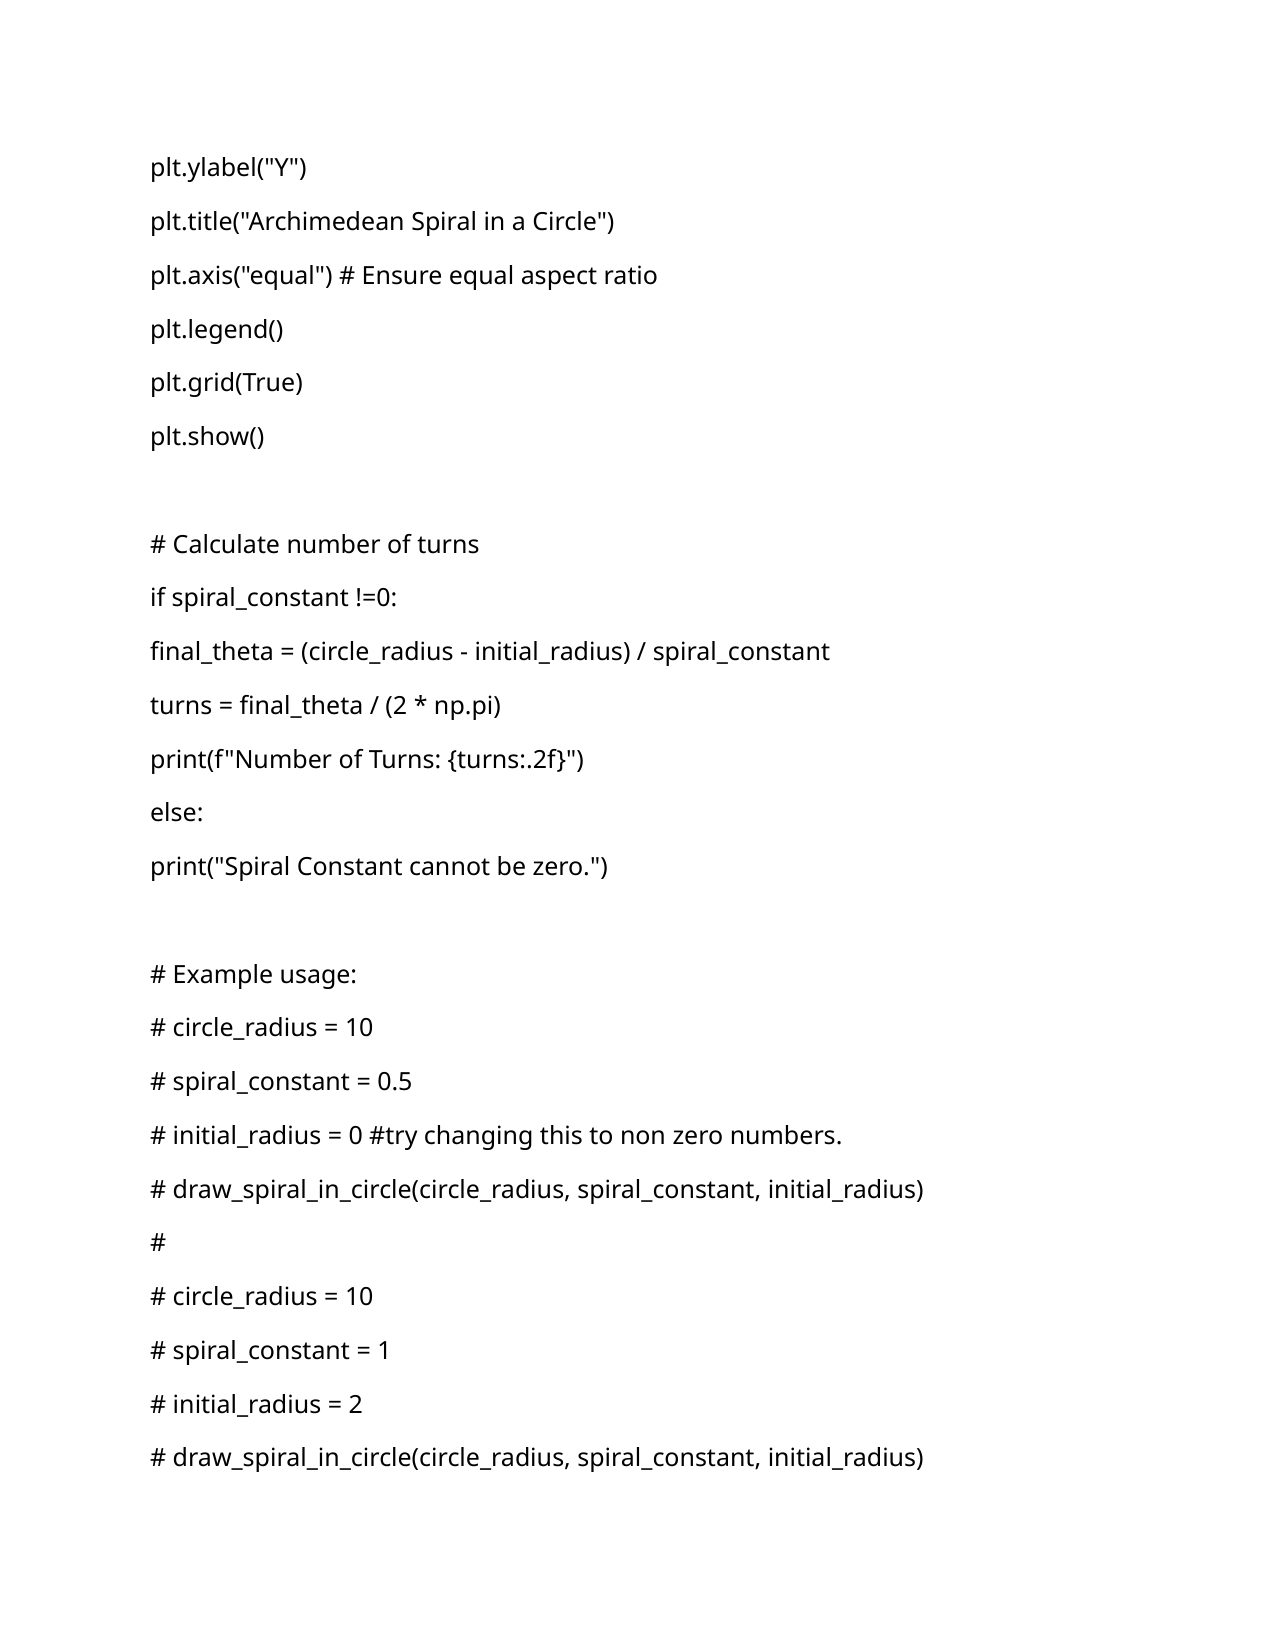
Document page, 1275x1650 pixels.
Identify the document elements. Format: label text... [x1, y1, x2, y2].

text print("Spiral Constant cannot be zero.") [150, 849, 1125, 883]
text # Example usage: [150, 956, 1125, 990]
text plt.legend() [150, 311, 1125, 345]
text # circle_radius = 10 [150, 1279, 1125, 1313]
text turns = final_theta / (2 * np.pi) [150, 687, 1125, 722]
text plt.axis("equal") # Ensure equal aspect ratio [150, 257, 1125, 292]
text # circle_radius = 10 [150, 1010, 1125, 1044]
text print(f"Number of Turns: {turns:.2f}") [150, 741, 1125, 775]
text plt.show() [150, 419, 1125, 453]
text plt.title("Archimedean Spiral in a Circle") [150, 204, 1125, 238]
text # Calculate number of turns [150, 526, 1125, 560]
text plt.ylabel("Y") [150, 150, 1125, 184]
text # draw_spiral_in_circle(circle_radius, spiral_constant, initial_radius) [150, 1171, 1125, 1205]
text # draw_spiral_in_circle(circle_radius, spiral_constant, initial_radius) [150, 1440, 1125, 1474]
text # spiral_constant = 0.5 [150, 1064, 1125, 1098]
text # initial_radius = 2 [150, 1386, 1125, 1420]
text final_theta = (circle_radius - initial_radius) / spiral_constant [150, 634, 1125, 668]
text # initial_radius = 0 #try changing this to non zero numbers. [150, 1117, 1125, 1152]
text plt.grid(True) [150, 365, 1125, 399]
text # [150, 1225, 1125, 1259]
text if spiral_constant !=0: [150, 580, 1125, 614]
text else: [150, 795, 1125, 829]
text # spiral_constant = 1 [150, 1332, 1125, 1367]
